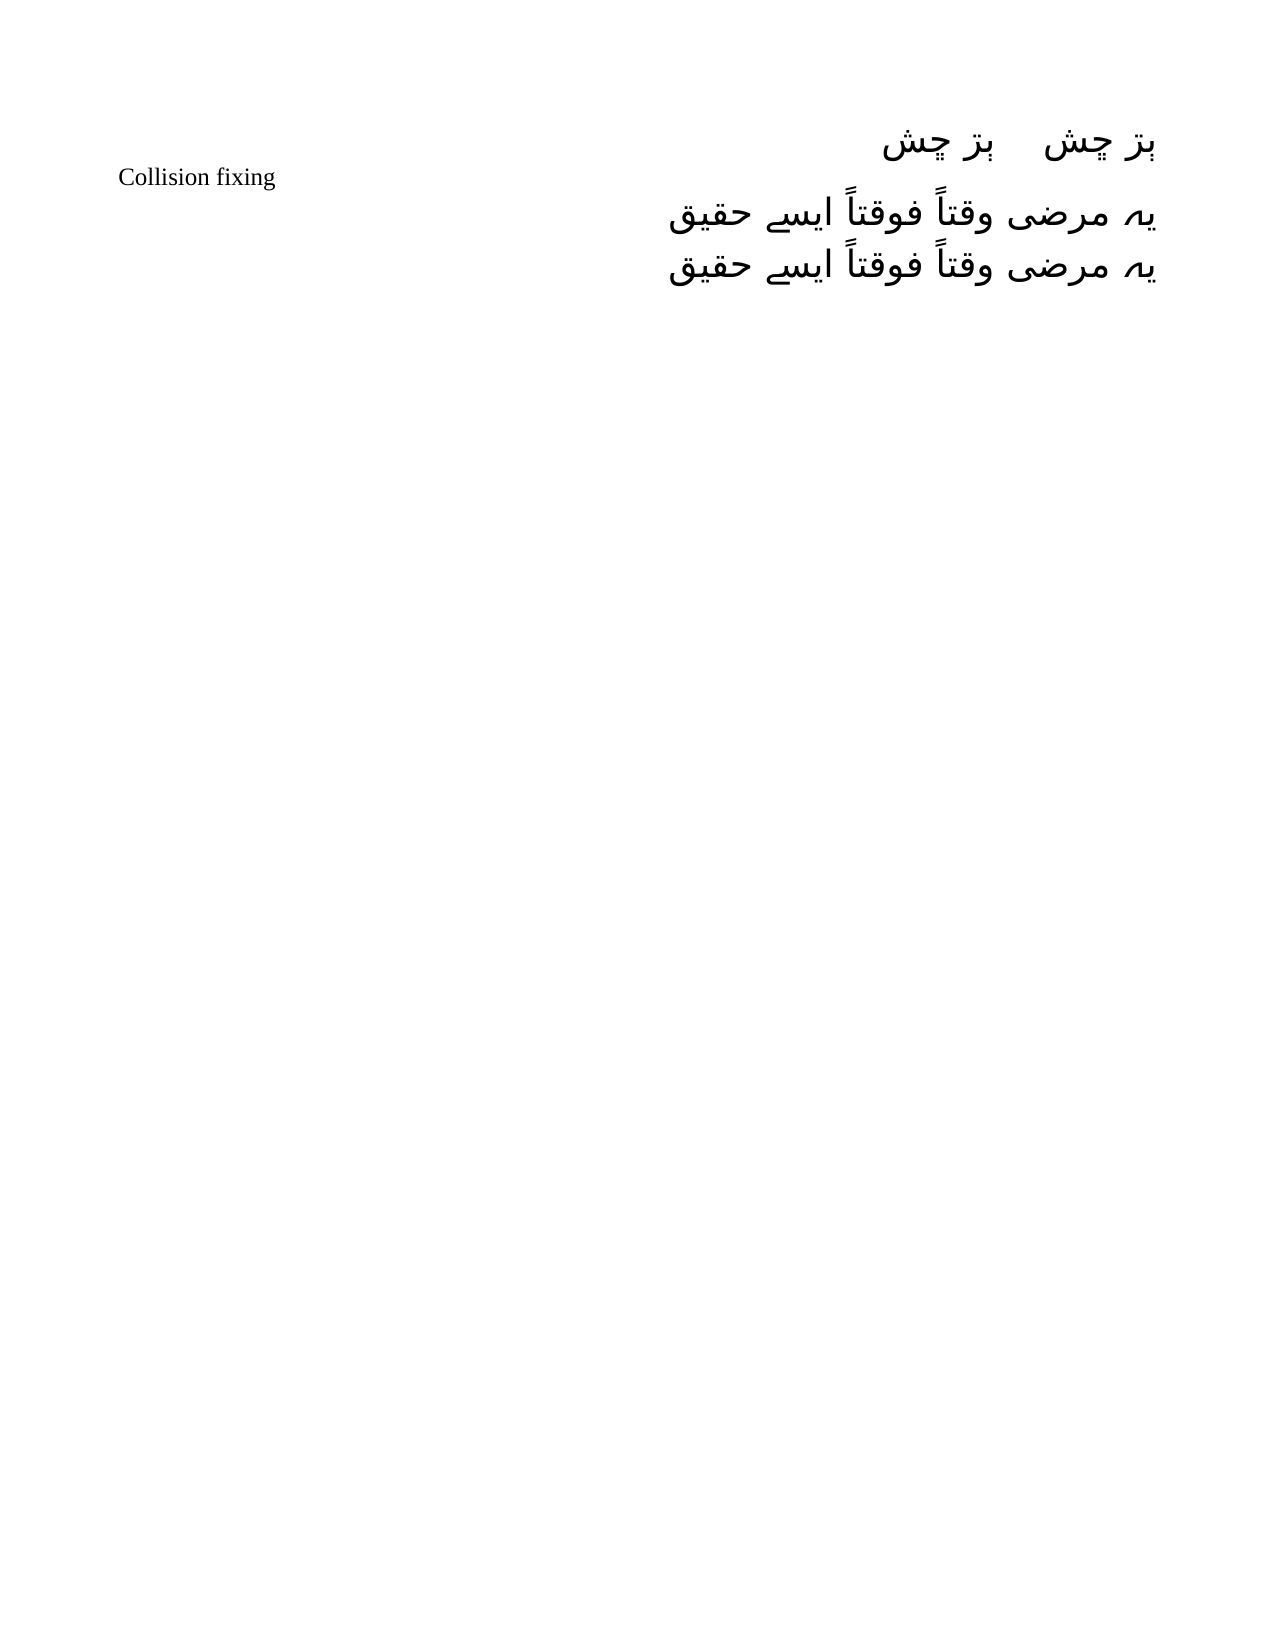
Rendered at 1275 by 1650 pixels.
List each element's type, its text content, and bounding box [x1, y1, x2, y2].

text Collision fixing [118, 162, 1157, 191]
text یہ مرضی وقتاً فوقتاً ایسے حقیق [118, 243, 1157, 286]
text یہ مرضی وقتاً فوقتاً ایسے حقیق [118, 191, 1157, 234]
text ٻڗ ڇش ٻڗ ڇش [118, 118, 1157, 162]
